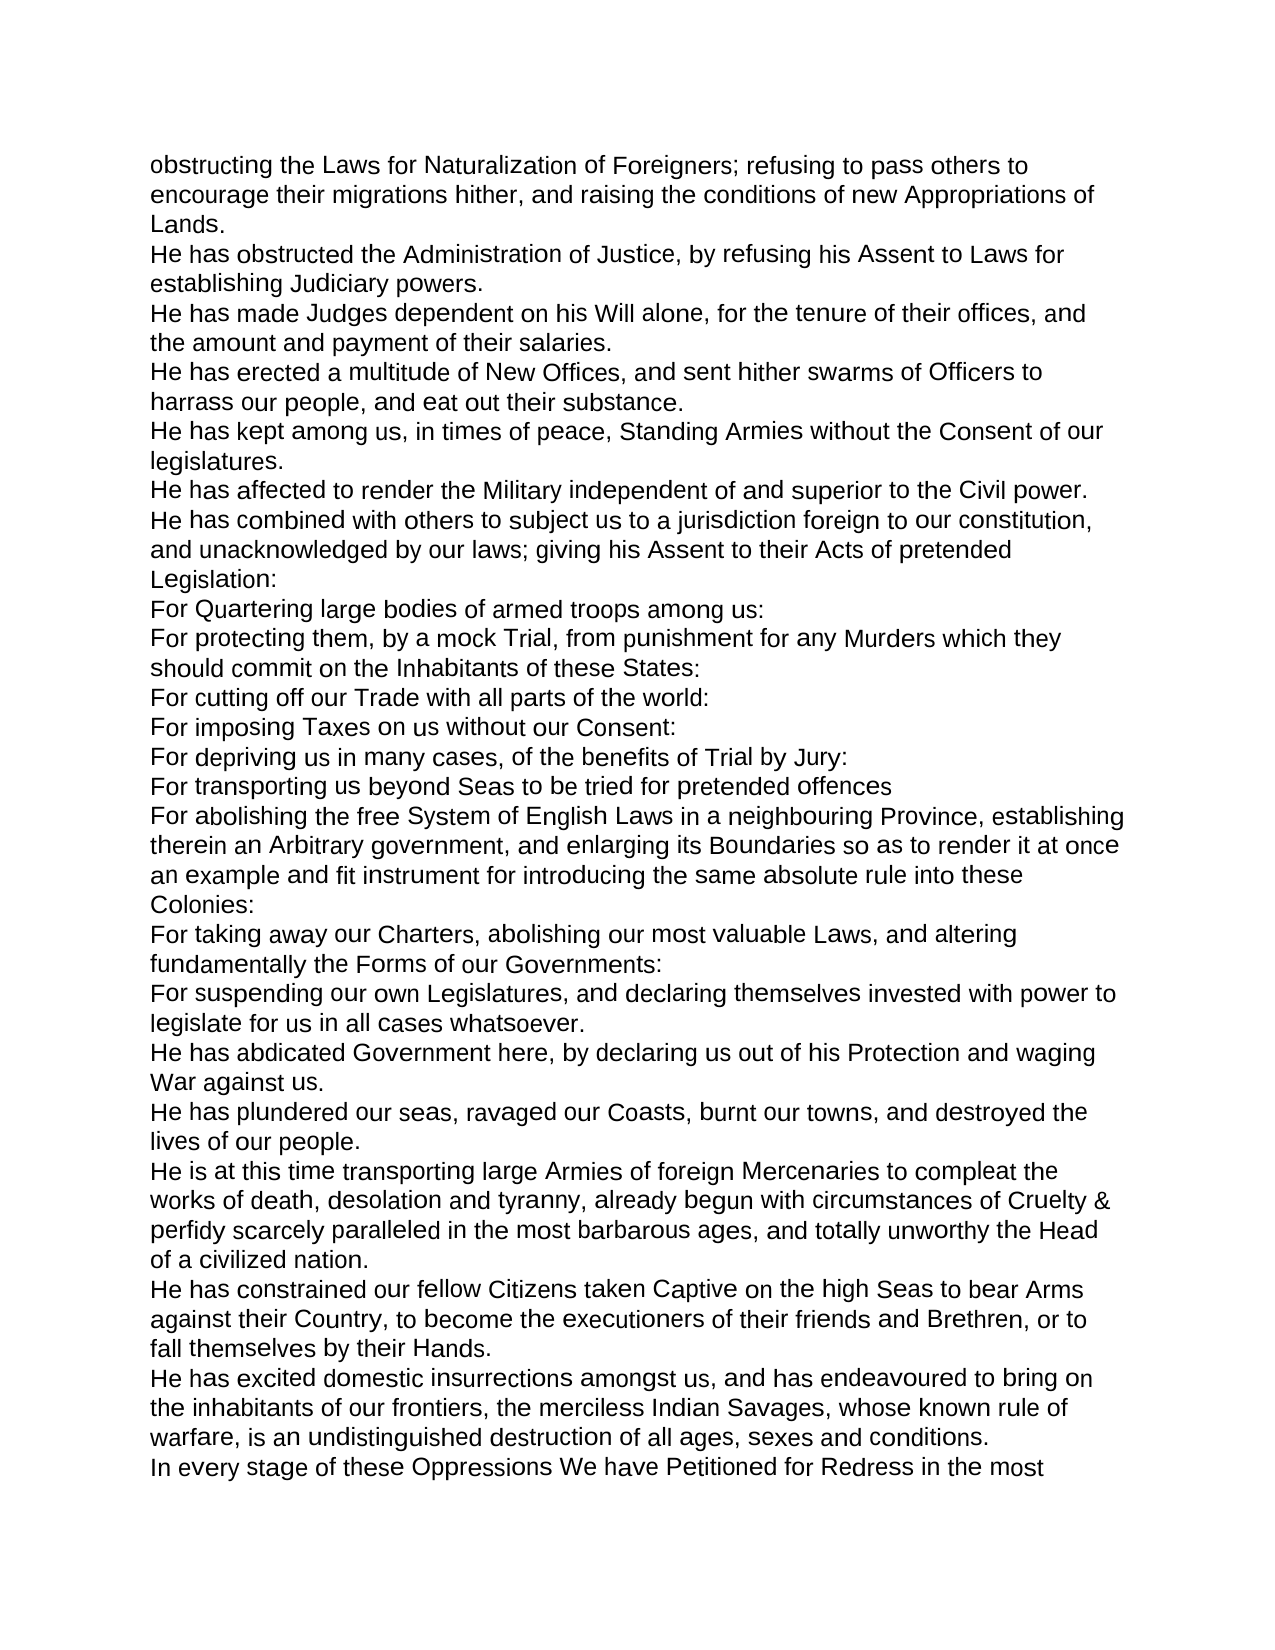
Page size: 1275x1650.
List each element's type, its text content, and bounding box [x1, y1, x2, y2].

text He has constrained our fellow Citizens taken Captive on the high Seas to bear Arms against their Country, to become the executioners of their friends and Brethren, or to fall themselves by their Hands. [150, 1274, 1125, 1363]
text For Quartering large bodies of armed troops among us: [150, 594, 1125, 623]
text For cutting off our Trade with all parts of the world: [150, 682, 1125, 712]
text obstructing the Laws for Naturalization of Foreigners; refusing to pass others to encourage their migrations hither, and raising the conditions of new Appropriations of Lands. [150, 150, 1125, 239]
text For depriving us in many cases, of the benefits of Trial by Jury: [150, 742, 1125, 771]
text For abolishing the free System of English Laws in a neighbouring Province, establishing therein an Arbitrary government, and enlarging its Boundaries so as to render it at once an example and fit instrument for introducing the same absolute rule into these Colonies: [150, 801, 1125, 919]
text He has plundered our seas, ravaged our Coasts, burnt our towns, and destroyed the lives of our people. [150, 1097, 1125, 1156]
text He has combined with others to subject us to a jurisdiction foreign to our constitution, and unacknowledged by our laws; giving his Assent to their Acts of pretended Legislation: [150, 505, 1125, 594]
text He has erected a multitude of New Offices, and sent hither swarms of Officers to harrass our people, and eat out their substance. [150, 357, 1125, 416]
text He has obstructed the Administration of Justice, by refusing his Assent to Laws for establishing Judiciary powers. [150, 239, 1125, 298]
text He has affected to render the Military independent of and superior to the Civil power. [150, 475, 1125, 505]
text For imposing Taxes on us without our Consent: [150, 712, 1125, 742]
text For protecting them, by a mock Trial, from punishment for any Murders which they should commit on the Inhabitants of these States: [150, 623, 1125, 682]
text He has abdicated Government here, by declaring us out of his Protection and waging War against us. [150, 1037, 1125, 1097]
text For transporting us beyond Seas to be tried for pretended offences [150, 771, 1125, 801]
text He is at this time transporting large Armies of foreign Mercenaries to compleat the works of death, desolation and tyranny, already begun with circumstances of Cruelty & perfidy scarcely paralleled in the most barbarous ages, and totally unworthy the Head of a civilized nation. [150, 1156, 1125, 1274]
text For taking away our Charters, abolishing our most valuable Laws, and altering fundamentally the Forms of our Governments: [150, 919, 1125, 978]
text He has excited domestic insurrections amongst us, and has endeavoured to bring on the inhabitants of our frontiers, the merciless Indian Savages, whose known rule of warfare, is an undistinguished destruction of all ages, sexes and conditions. [150, 1363, 1125, 1452]
text He has kept among us, in times of peace, Standing Armies without the Consent of our legislatures. [150, 416, 1125, 475]
text For suspending our own Legislatures, and declaring themselves invested with power to legislate for us in all cases whatsoever. [150, 978, 1125, 1037]
text In every stage of these Oppressions We have Petitioned for Redress in the most [150, 1452, 1125, 1481]
text He has made Judges dependent on his Will alone, for the tenure of their offices, and the amount and payment of their salaries. [150, 298, 1125, 357]
